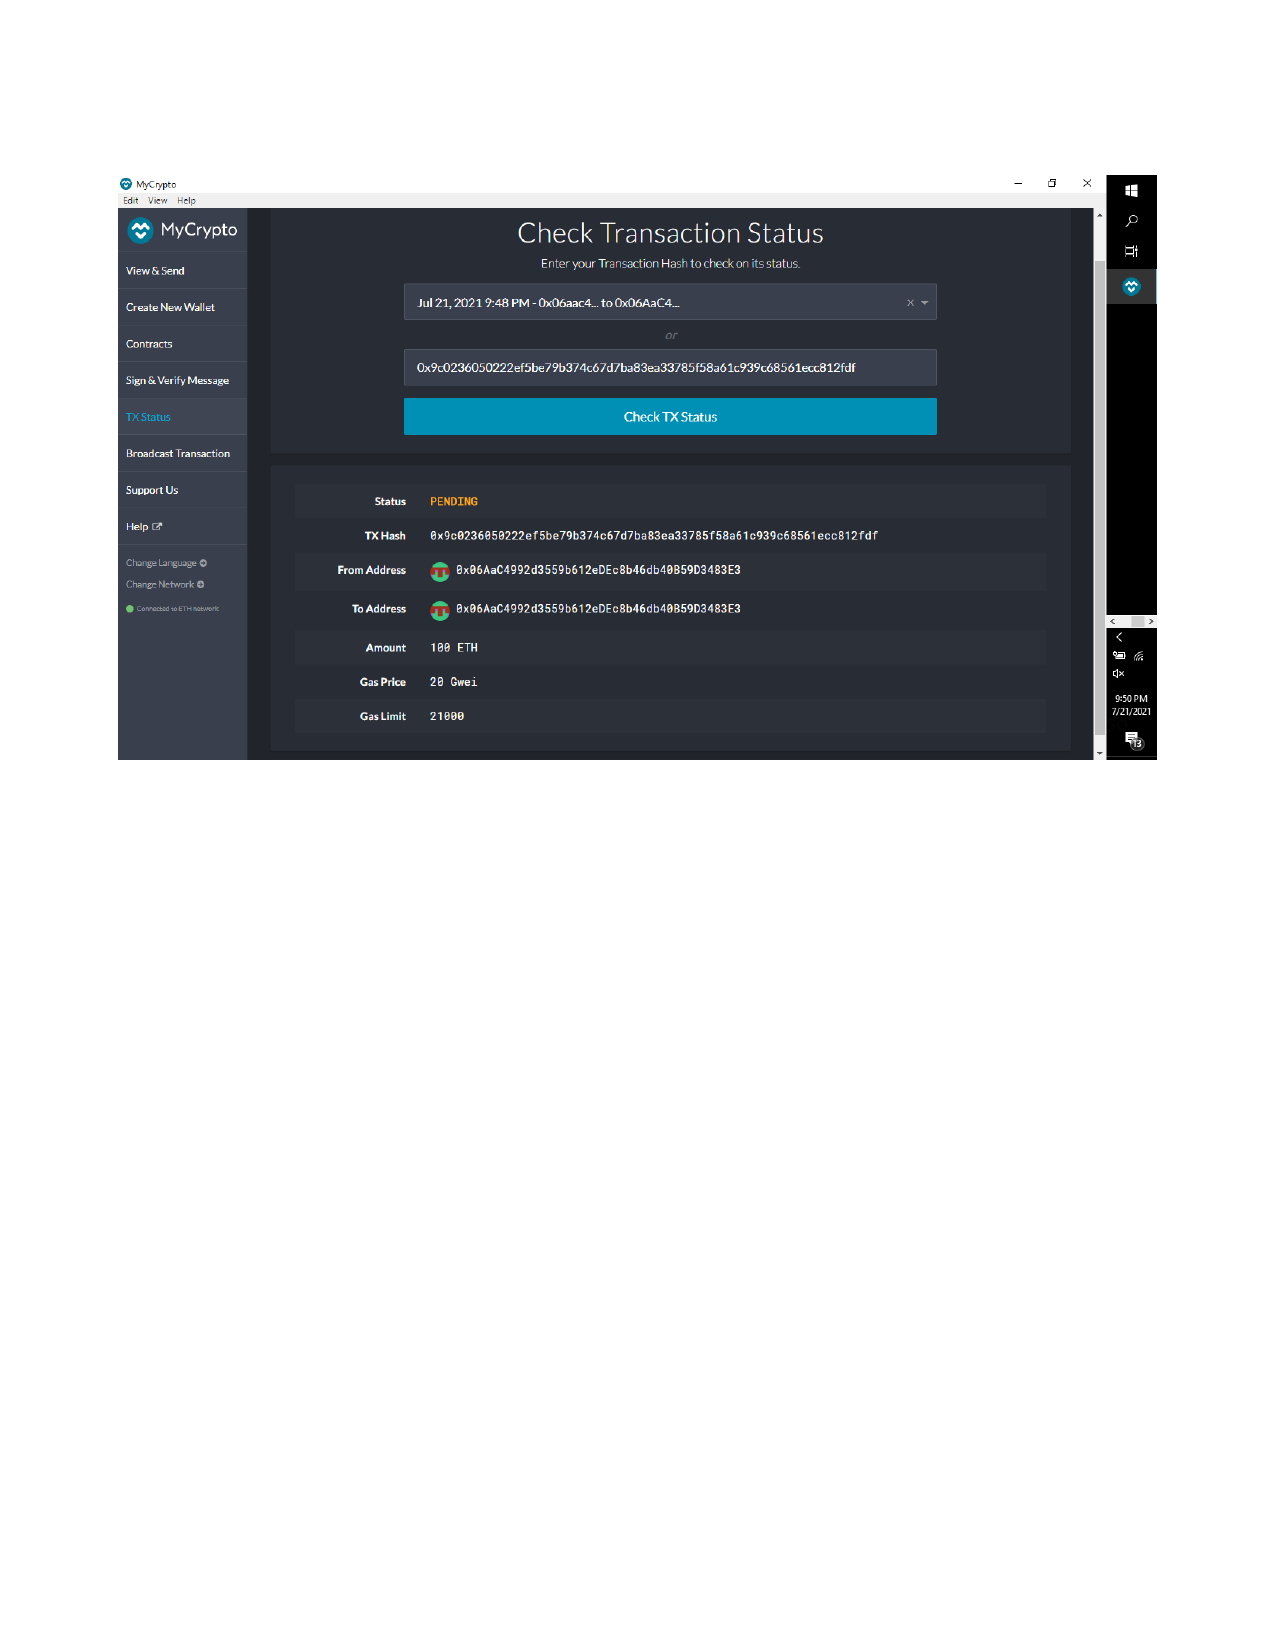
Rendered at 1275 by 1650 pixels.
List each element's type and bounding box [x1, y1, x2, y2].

picture [118, 175, 1157, 760]
